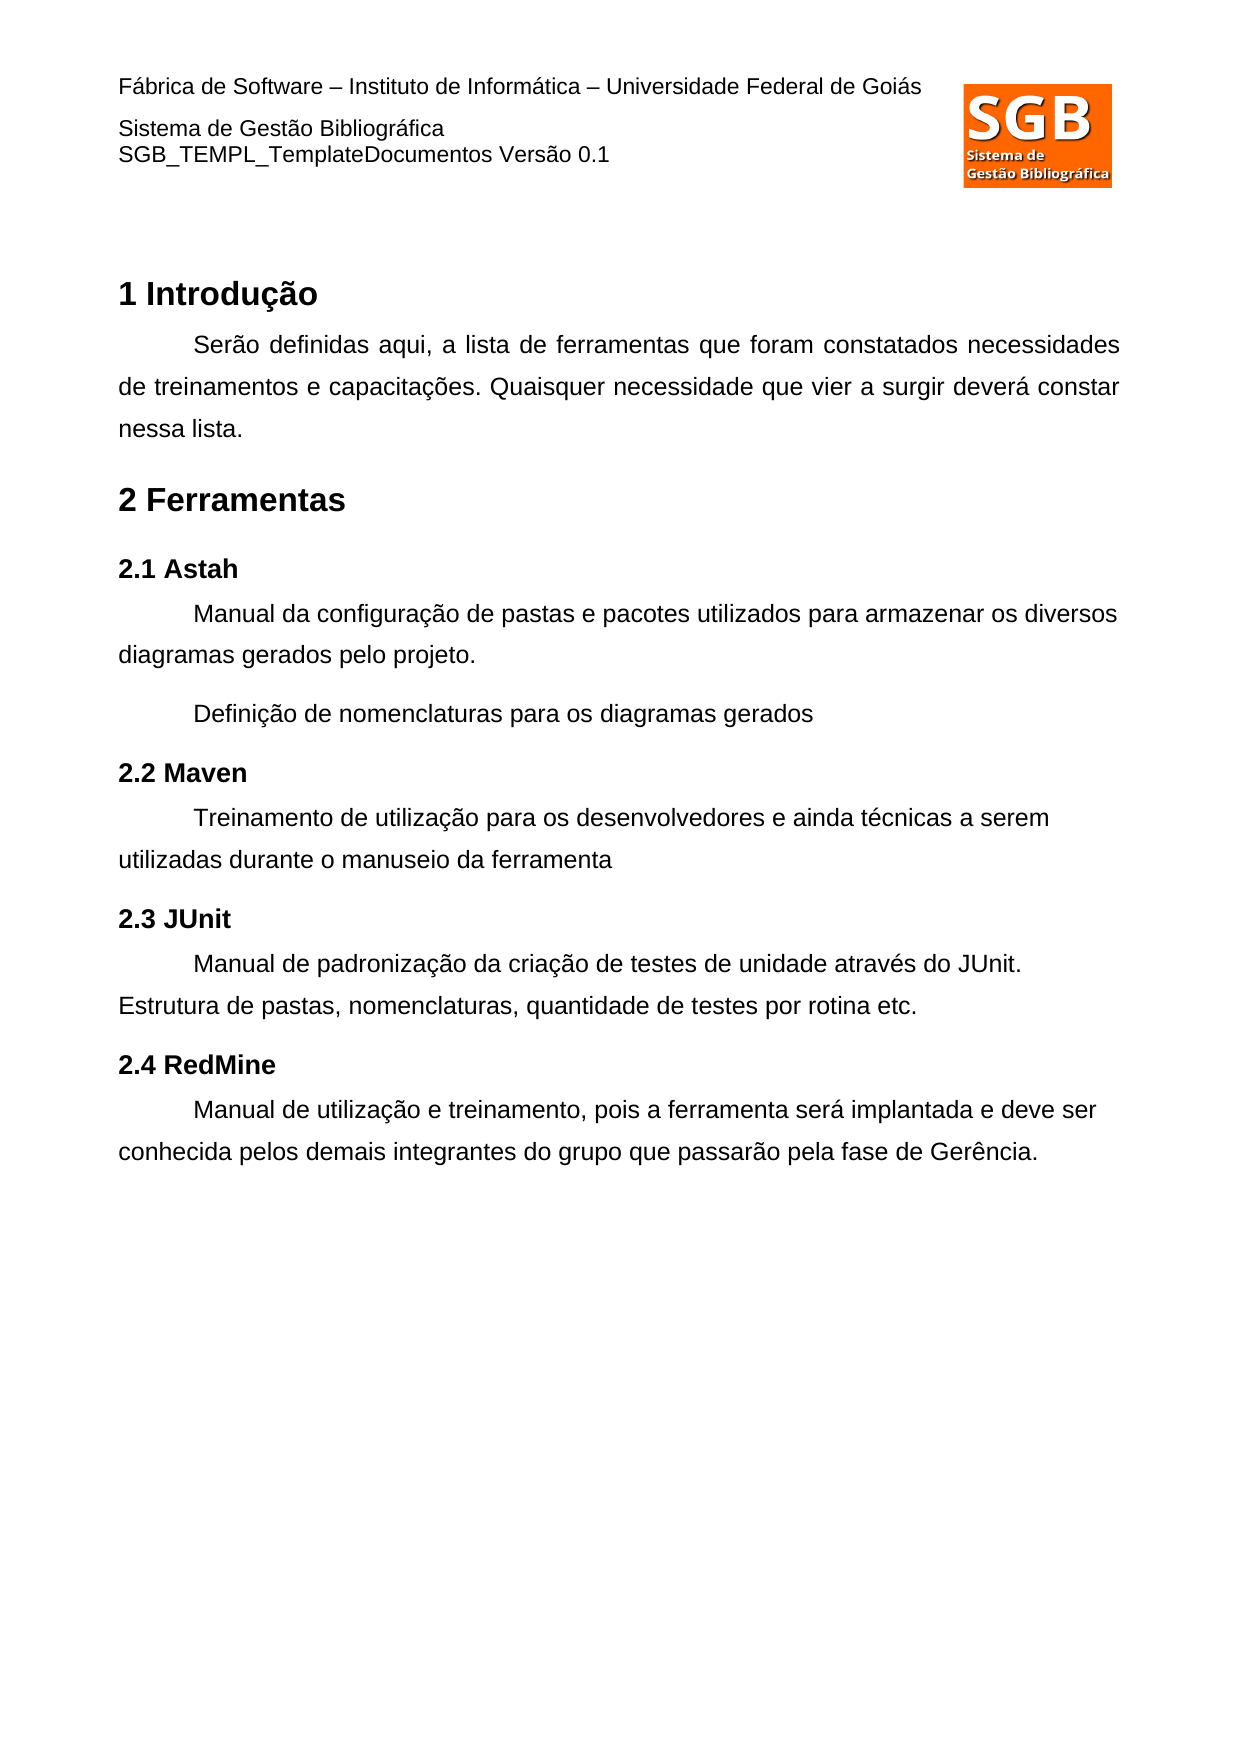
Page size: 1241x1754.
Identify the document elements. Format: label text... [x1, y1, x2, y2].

subtitle 2.3 JUnit [118, 904, 1122, 934]
text Serão definidas aqui, a lista de ferramentas que foram constatados necessidades de treinamentos e capacitações. Quaisquer necessidade que vier a surgir deverá constar nessa lista. [118, 331, 1122, 442]
text Treinamento de utilização para os desenvolvedores e ainda técnicas a serem utilizadas durante o manuseio da ferramenta [118, 804, 1122, 873]
subtitle 2 Ferramentas [118, 481, 1122, 519]
text Definição de nomenclaturas para os diagramas gerados [118, 700, 1122, 728]
subtitle 2.4 RedMine [118, 1050, 1122, 1080]
subtitle 2.1 Astah [118, 554, 1122, 584]
text Manual da configuração de pastas e pacotes utilizados para armazenar os diversos diagramas gerados pelo projeto. [118, 599, 1122, 669]
picture [963, 84, 1112, 188]
subtitle 1 Introdução [118, 275, 1122, 312]
text Manual de utilização e treinamento, pois a ferramenta será implantada e deve ser conhecida pelos demais integrantes do grupo que passarão pela fase de Gerência. [118, 1095, 1122, 1165]
subtitle 2.2 Maven [118, 758, 1122, 789]
text Manual de padronização da criação de testes de unidade através do JUnit. Estrutura de pastas, nomenclaturas, quantidade de testes por rotina etc. [118, 949, 1122, 1019]
